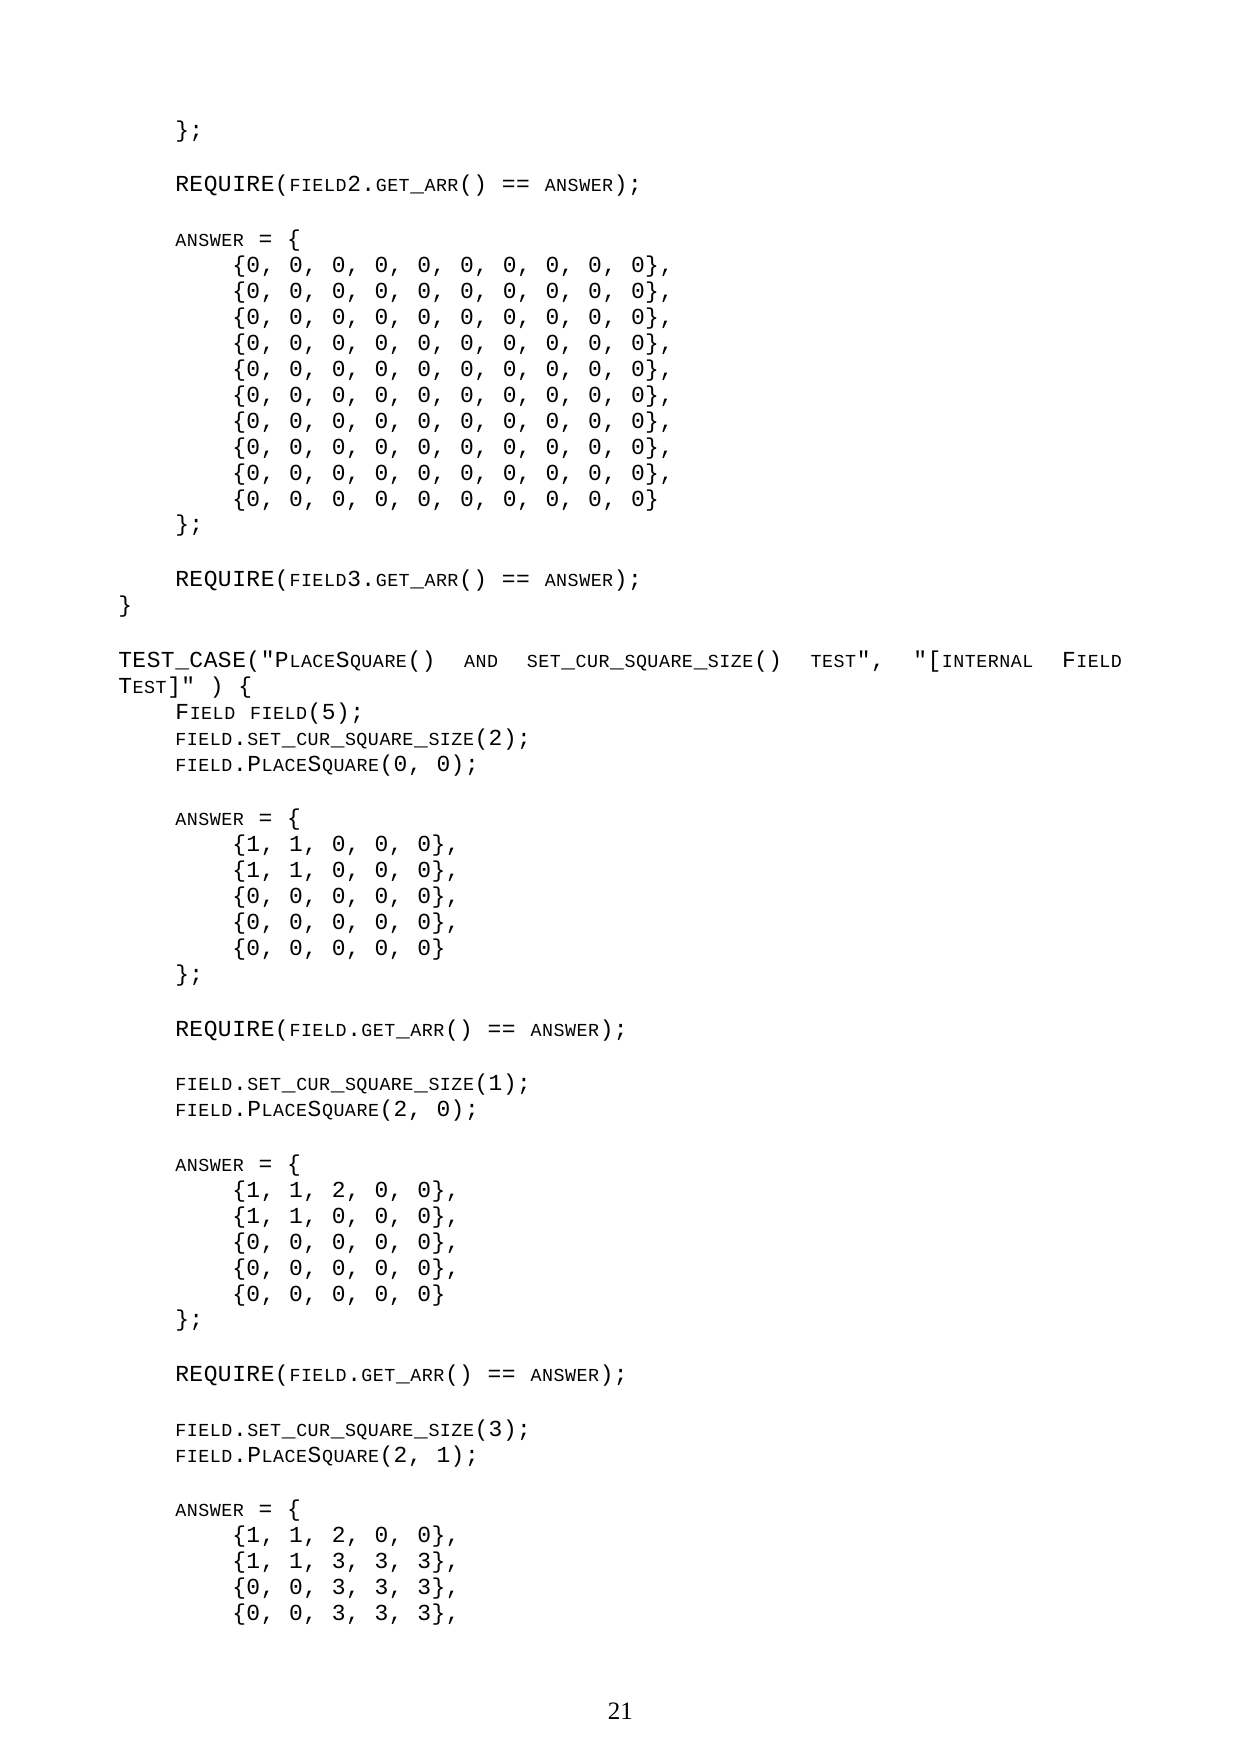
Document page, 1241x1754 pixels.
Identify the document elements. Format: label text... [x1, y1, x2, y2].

text field.set_cur_square_size(1); [118, 1072, 1122, 1097]
text answer = { [118, 807, 1122, 832]
text {0, 0, 0, 0, 0}, [118, 884, 1122, 910]
text field.PlaceSquare(0, 0); [118, 752, 1122, 778]
text answer = { [118, 1498, 1122, 1524]
text field.set_cur_square_size(3); [118, 1417, 1122, 1443]
text field.PlaceSquare(2, 0); [118, 1097, 1122, 1123]
text {0, 0, 0, 0, 0, 0, 0, 0, 0, 0}, [118, 357, 1122, 383]
text {0, 0, 0, 0, 0, 0, 0, 0, 0, 0}, [118, 409, 1122, 435]
text {1, 1, 0, 0, 0}, [118, 832, 1122, 858]
text {0, 0, 3, 3, 3}, [118, 1602, 1122, 1627]
text TEST_CASE("PlaceSquare() and set_cur_square_size() test", "[internal Field Test]" ) { [118, 648, 1122, 700]
text }; [118, 118, 1122, 144]
text {0, 0, 0, 0, 0, 0, 0, 0, 0, 0}, [118, 253, 1122, 279]
text {0, 0, 0, 0, 0, 0, 0, 0, 0, 0}, [118, 331, 1122, 357]
text {1, 1, 2, 0, 0}, [118, 1524, 1122, 1550]
text }; [118, 513, 1122, 539]
text }; [118, 962, 1122, 988]
text field.PlaceSquare(2, 1); [118, 1443, 1122, 1469]
text {1, 1, 3, 3, 3}, [118, 1550, 1122, 1576]
text field.set_cur_square_size(2); [118, 726, 1122, 752]
text REQUIRE(field.get_arr() == answer); [118, 1017, 1122, 1043]
text REQUIRE(field.get_arr() == answer); [118, 1362, 1122, 1388]
text {0, 0, 0, 0, 0, 0, 0, 0, 0, 0}, [118, 305, 1122, 331]
text {0, 0, 0, 0, 0, 0, 0, 0, 0, 0}, [118, 435, 1122, 461]
text answer = { [118, 1152, 1122, 1178]
text {0, 0, 0, 0, 0}, [118, 1230, 1122, 1256]
text Field field(5); [118, 700, 1122, 726]
text answer = { [118, 227, 1122, 253]
text {1, 1, 2, 0, 0}, [118, 1178, 1122, 1204]
text {1, 1, 0, 0, 0}, [118, 858, 1122, 884]
text {0, 0, 0, 0, 0}, [118, 1256, 1122, 1282]
text {0, 0, 0, 0, 0, 0, 0, 0, 0, 0}, [118, 383, 1122, 409]
text {0, 0, 3, 3, 3}, [118, 1576, 1122, 1602]
text }; [118, 1308, 1122, 1334]
text {0, 0, 0, 0, 0, 0, 0, 0, 0, 0}, [118, 279, 1122, 305]
text {0, 0, 0, 0, 0} [118, 936, 1122, 962]
text {0, 0, 0, 0, 0, 0, 0, 0, 0, 0} [118, 487, 1122, 513]
text {0, 0, 0, 0, 0} [118, 1282, 1122, 1308]
text REQUIRE(field2.get_arr() == answer); [118, 173, 1122, 199]
text {0, 0, 0, 0, 0, 0, 0, 0, 0, 0}, [118, 461, 1122, 487]
text {0, 0, 0, 0, 0}, [118, 910, 1122, 936]
text {1, 1, 0, 0, 0}, [118, 1204, 1122, 1230]
text } [118, 593, 1122, 619]
text REQUIRE(field3.get_arr() == answer); [118, 567, 1122, 593]
